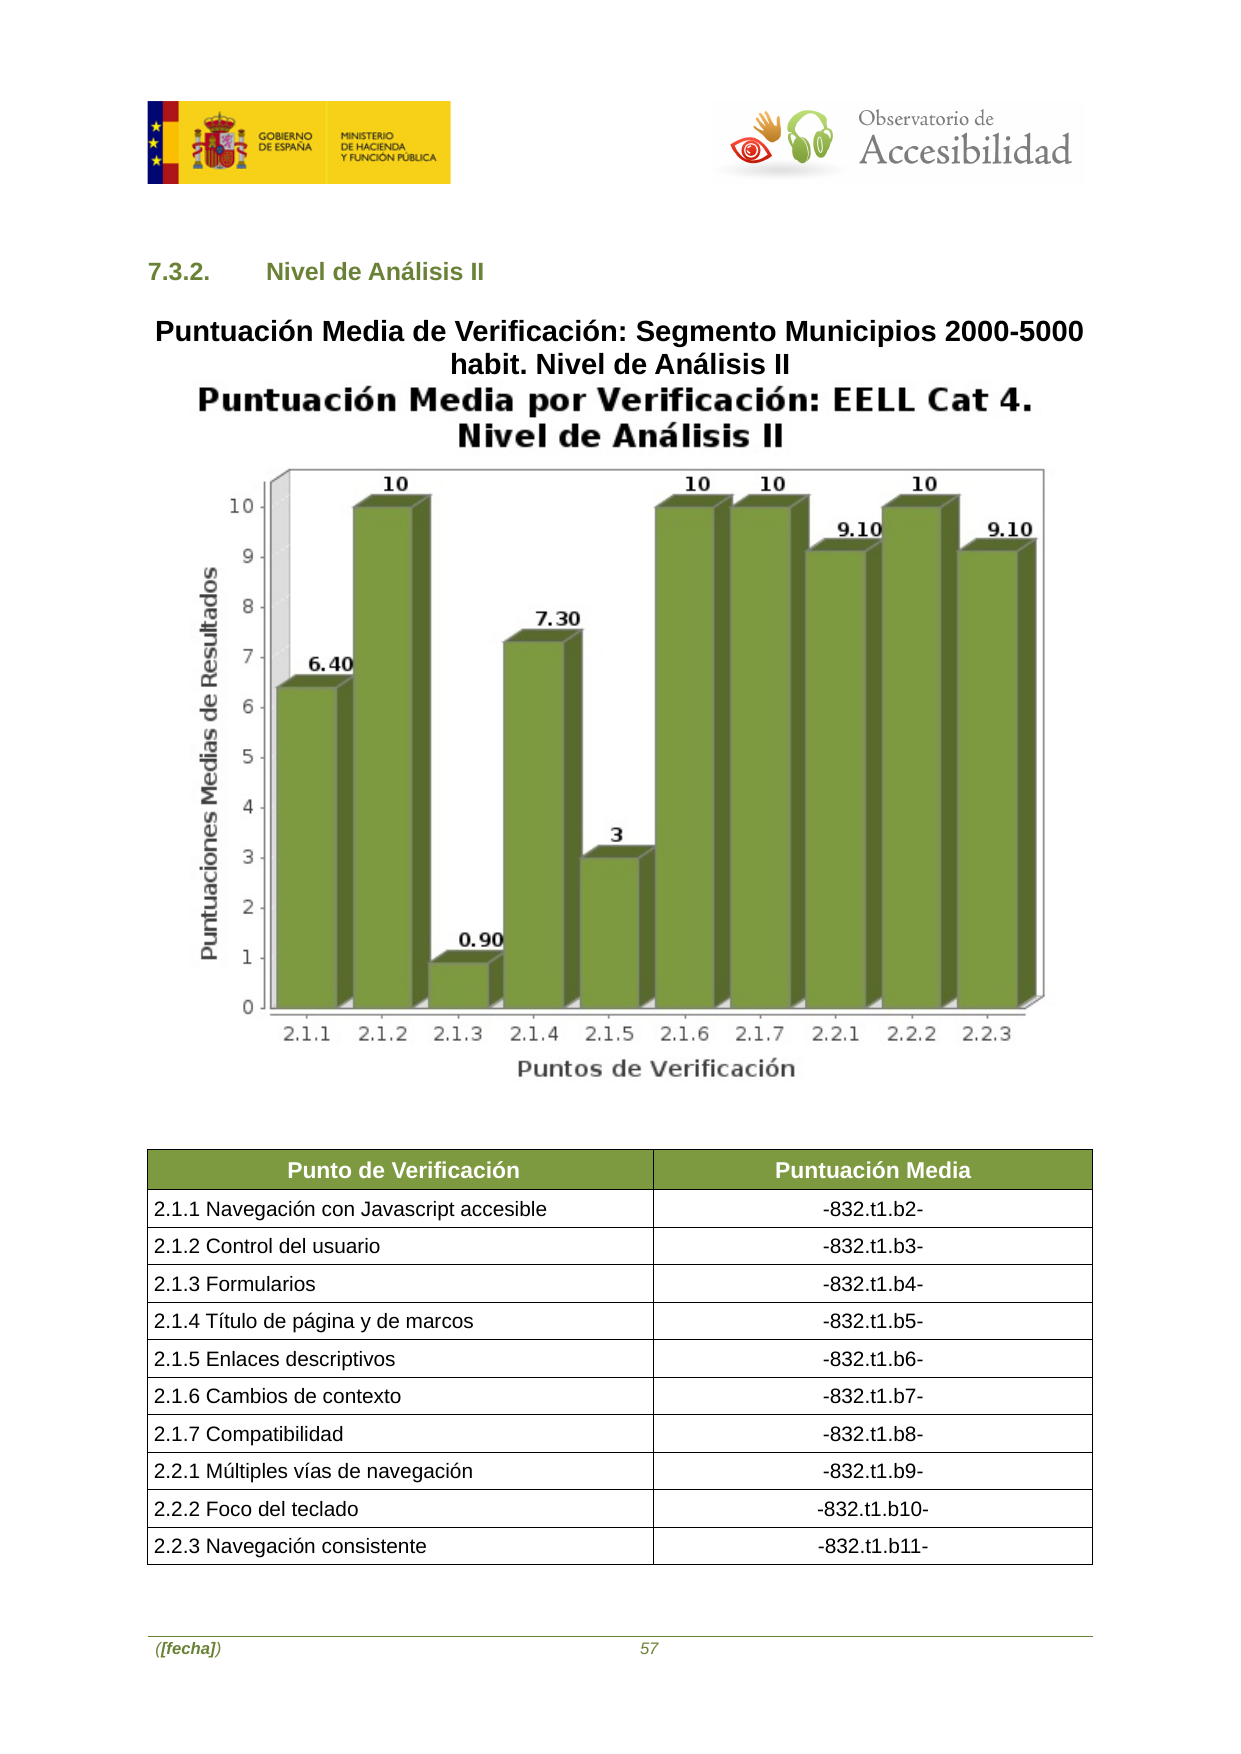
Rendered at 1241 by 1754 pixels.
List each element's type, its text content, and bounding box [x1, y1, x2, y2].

table_cell -832.t1.b9- [654, 1453, 1092, 1489]
table_cell 2.1.4 Título de página y de marcos [148, 1303, 653, 1339]
table_cell 2.1.1 Navegación con Javascript accesible [148, 1190, 653, 1227]
table_cell -832.t1.b8- [654, 1415, 1092, 1452]
table_cell 2.1.3 Formularios [148, 1265, 653, 1302]
table_cell 2.1.7 Compatibilidad [148, 1415, 653, 1452]
table_cell 2.2.1 Múltiples vías de navegación [148, 1453, 653, 1489]
table_cell -832.t1.b11- [654, 1528, 1092, 1564]
text Puntuación Media de Verificación: Segmento Municipios 2000-5000 habit. Nivel de Análisis II [148, 314, 1092, 381]
picture [147, 101, 451, 184]
picture [178, 380, 1062, 1091]
table_cell -832.t1.b5- [654, 1303, 1092, 1339]
table_cell -832.t1.b2- [654, 1190, 1092, 1227]
table_cell 2.1.6 Cambios de contexto [148, 1378, 653, 1414]
table_cell 2.2.2 Foco del teclado [148, 1490, 653, 1527]
table_cell -832.t1.b7- [654, 1378, 1092, 1414]
table_cell 2.1.5 Enlaces descriptivos [148, 1340, 653, 1377]
table_cell -832.t1.b10- [654, 1490, 1092, 1527]
table_header Puntuación Media [654, 1150, 1092, 1189]
table_cell 2.2.3 Navegación consistente [148, 1528, 653, 1564]
table_cell -832.t1.b4- [654, 1265, 1092, 1302]
subtitle Nivel de Análisis II [148, 257, 1092, 286]
table_cell -832.t1.b6- [654, 1340, 1092, 1377]
table_cell 2.1.2 Control del usuario [148, 1228, 653, 1264]
table_header Punto de Verificación [148, 1150, 653, 1189]
picture [710, 101, 1086, 184]
table_cell -832.t1.b3- [654, 1228, 1092, 1264]
